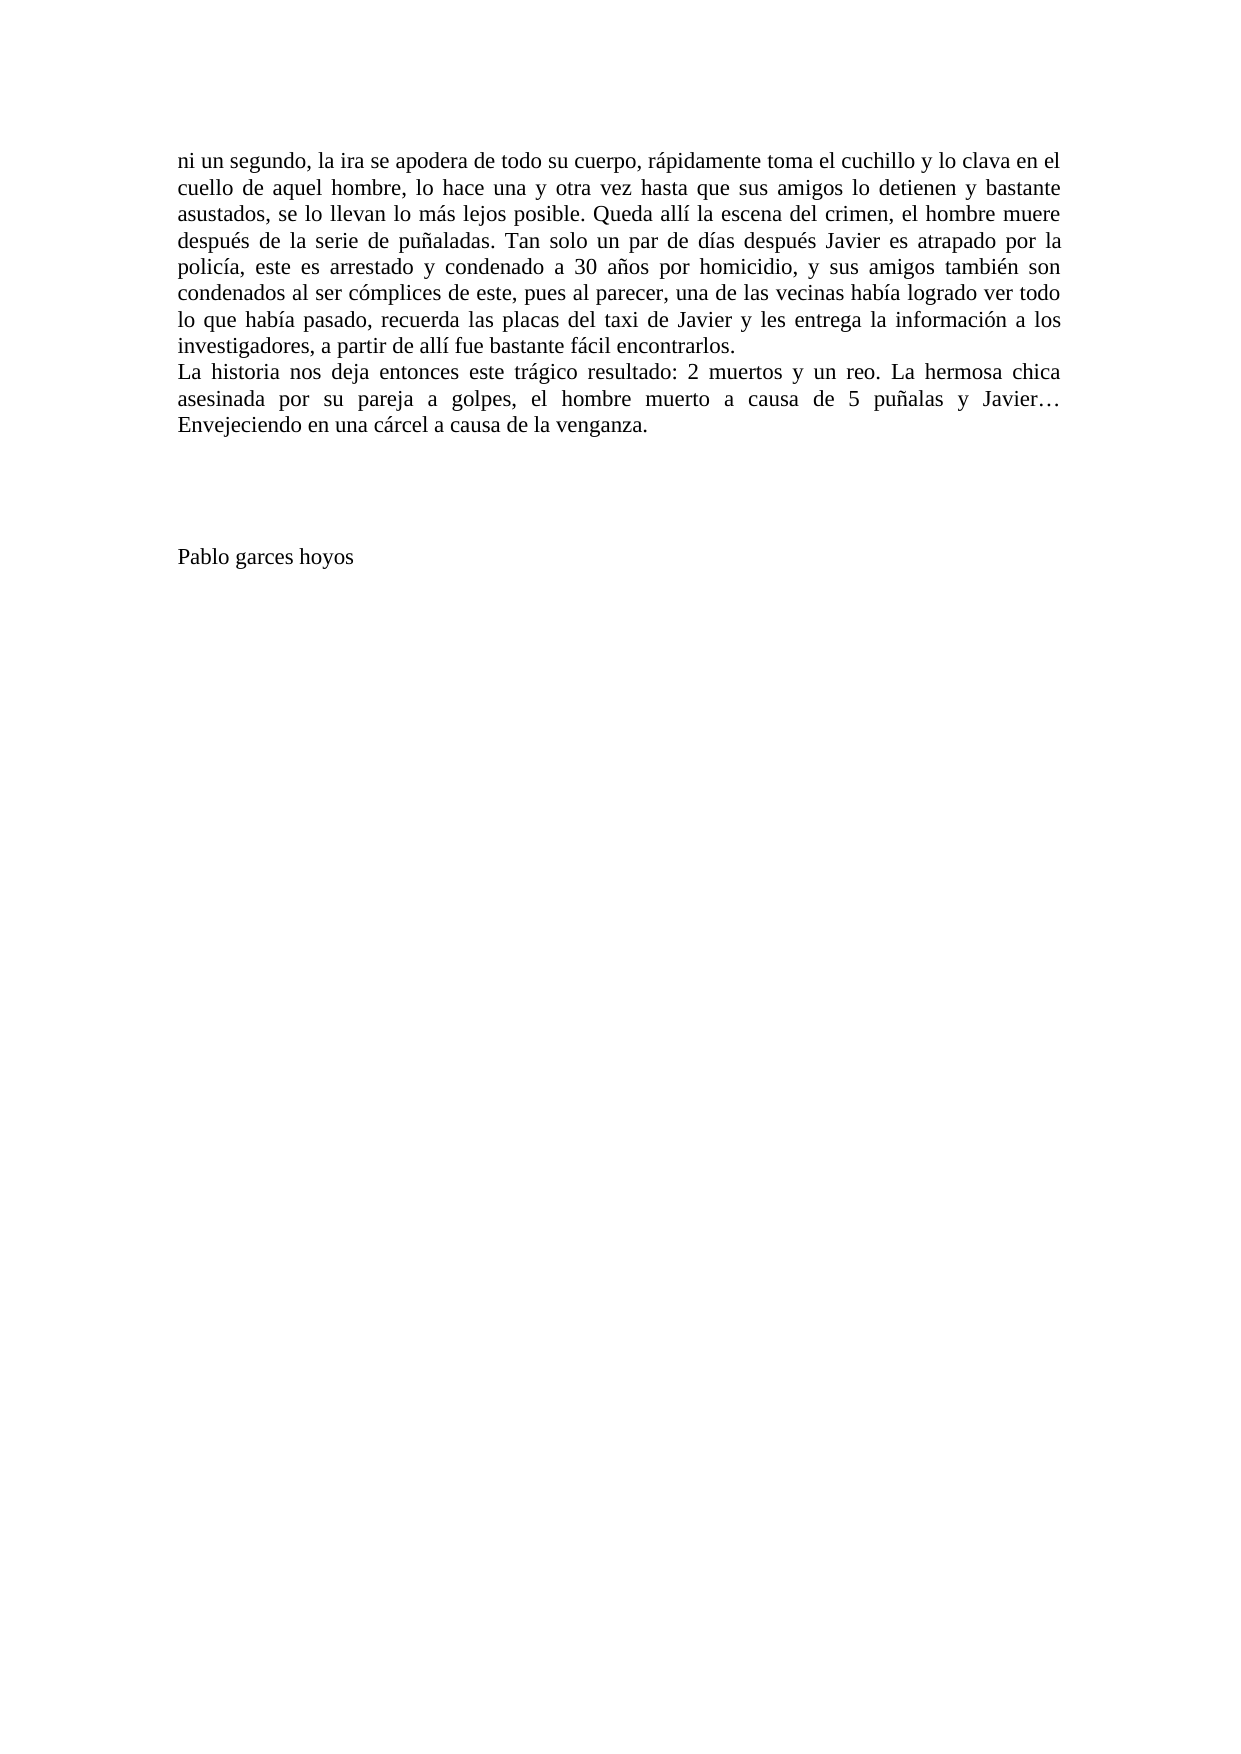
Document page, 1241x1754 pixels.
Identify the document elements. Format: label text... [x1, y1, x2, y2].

text La historia nos deja entonces este trágico resultado: 2 muertos y un reo. La hermosa chica asesinada por su pareja a golpes, el hombre muerto a causa de 5 puñalas y Javier… Envejeciendo en una cárcel a causa de la venganza. [177, 358, 1063, 437]
text Pablo garces hoyos [177, 543, 1063, 569]
text ni un segundo, la ira se apodera de todo su cuerpo, rápidamente toma el cuchillo y lo clava en el cuello de aquel hombre, lo hace una y otra vez hasta que sus amigos lo detienen y bastante asustados, se lo llevan lo más lejos posible. Queda allí la escena del crimen, el hombre muere después de la serie de puñaladas. Tan solo un par de días después Javier es atrapado por la policía, este es arrestado y condenado a 30 años por homicidio, y sus amigos también son condenados al ser cómplices de este, pues al parecer, una de las vecinas había logrado ver todo lo que había pasado, recuerda las placas del taxi de Javier y les entrega la información a los investigadores, a partir de allí fue bastante fácil encontrarlos. [177, 148, 1063, 358]
